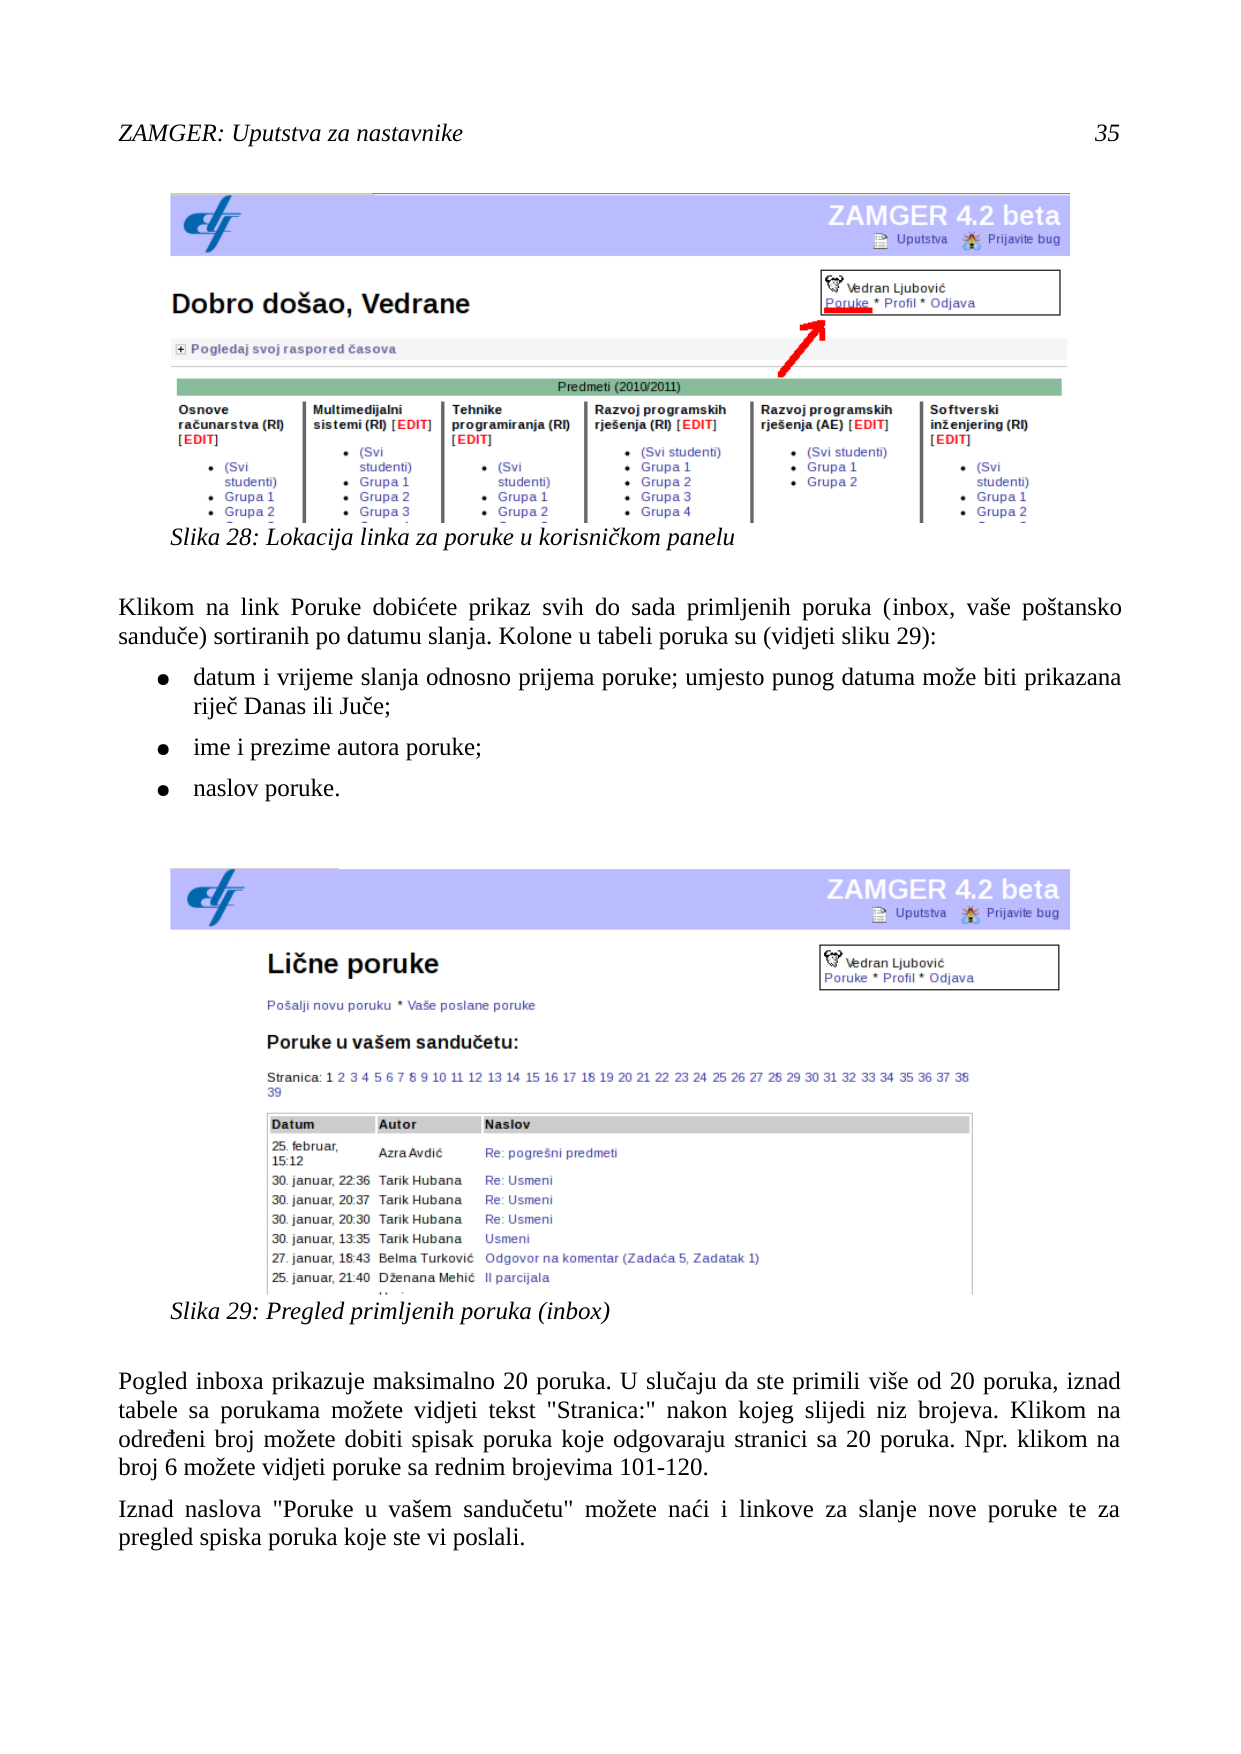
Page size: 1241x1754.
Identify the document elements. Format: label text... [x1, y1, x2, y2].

text Slika 28: Lokacija linka za poruke u korisničkom panelu [170, 523, 1070, 551]
list datum i vrijeme slanja odnosno prijema poruke; umjesto punog datuma može biti prikazana riječ Danas ili Juče; [156, 662, 1122, 720]
text Iznad naslova "Poruke u vašem sandučetu" možete naći i linkove za slanje nove poruke te za pregled spiska poruka koje ste vi poslali. [118, 1494, 1122, 1551]
list naslov poruke. [156, 773, 1122, 802]
list ime i prezime autora poruke; [156, 732, 1122, 761]
text Klikom na link Poruke dobićete prikaz svih do sada primljenih poruka (inbox, vaše poštansko sanduče) sortiranih po datumu slanja. Kolone u tabeli poruka su (vidjeti sliku 29): [118, 592, 1122, 650]
text Slika 29: Pregled primljenih poruka (inbox) [170, 1297, 1070, 1325]
picture [170, 868, 1071, 1297]
picture [170, 193, 1071, 523]
text Pogled inboxa prikazuje maksimalno 20 poruka. U slučaju da ste primili više od 20 poruka, iznad tabele sa porukama možete vidjeti tekst "Stranica:" nakon kojeg slijedi niz brojeva. Klikom na određeni broj možete dobiti spisak poruka koje odgovaraju stranici sa 20 poruka. Npr. klikom na broj 6 možete vidjeti poruke sa rednim brojevima 101-120. [118, 1366, 1122, 1481]
